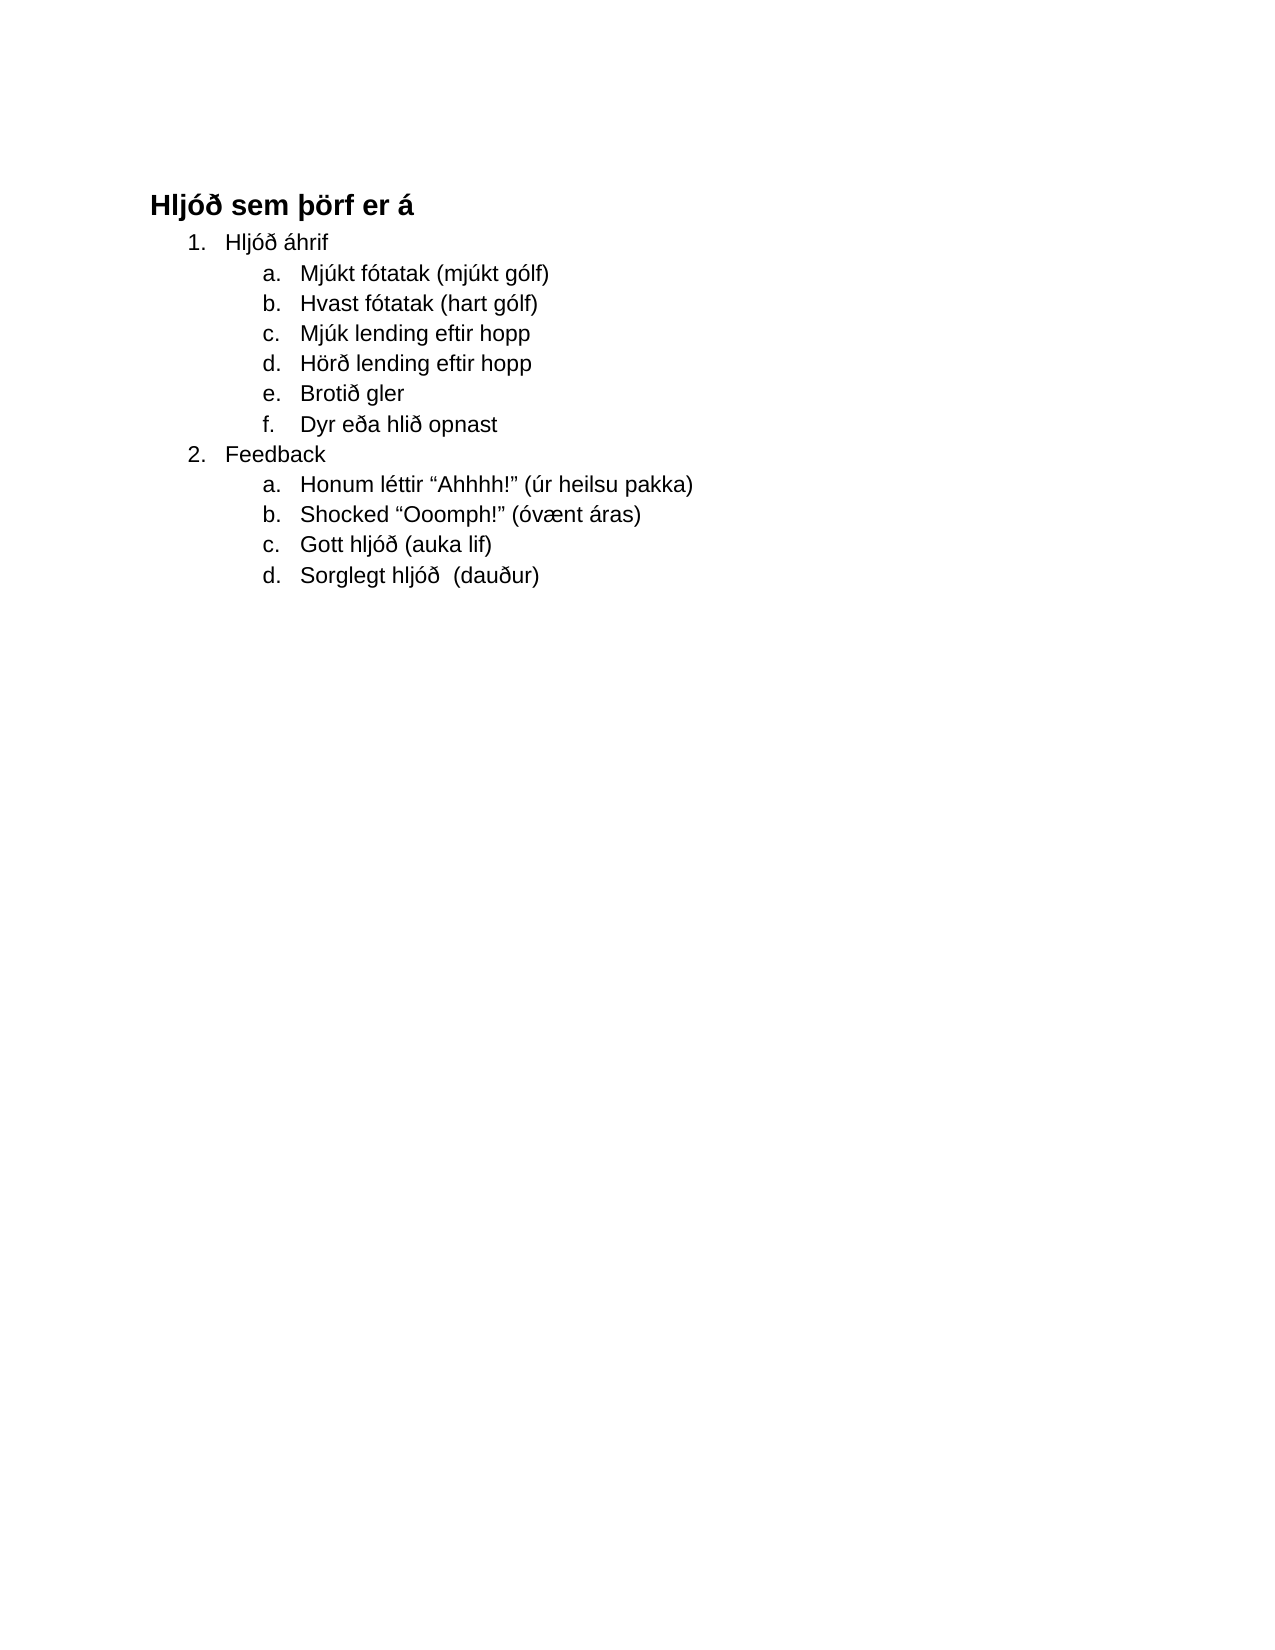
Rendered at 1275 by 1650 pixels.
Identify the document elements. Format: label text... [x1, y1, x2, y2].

subtitle Hljóð sem þörf er á [150, 187, 1125, 221]
list Brotið gler [262, 380, 1125, 407]
list Feedback [187, 441, 1125, 467]
list Mjúk lending eftir hopp [262, 320, 1125, 346]
list Mjúkt fótatak (mjúkt gólf) [262, 259, 1125, 286]
list Shocked “Ooomph!” (óvænt áras) [262, 501, 1125, 528]
list Hljóð áhrif [187, 229, 1125, 256]
list Honum léttir “Ahhhh!” (úr heilsu pakka) [262, 471, 1125, 497]
list Sorglegt hljóð (dauður) [262, 562, 1125, 588]
list Dyr eða hlið opnast [262, 411, 1125, 437]
list Gott hljóð (auka lif) [262, 531, 1125, 558]
list Hvast fótatak (hart gólf) [262, 290, 1125, 316]
list Hörð lending eftir hopp [262, 350, 1125, 377]
